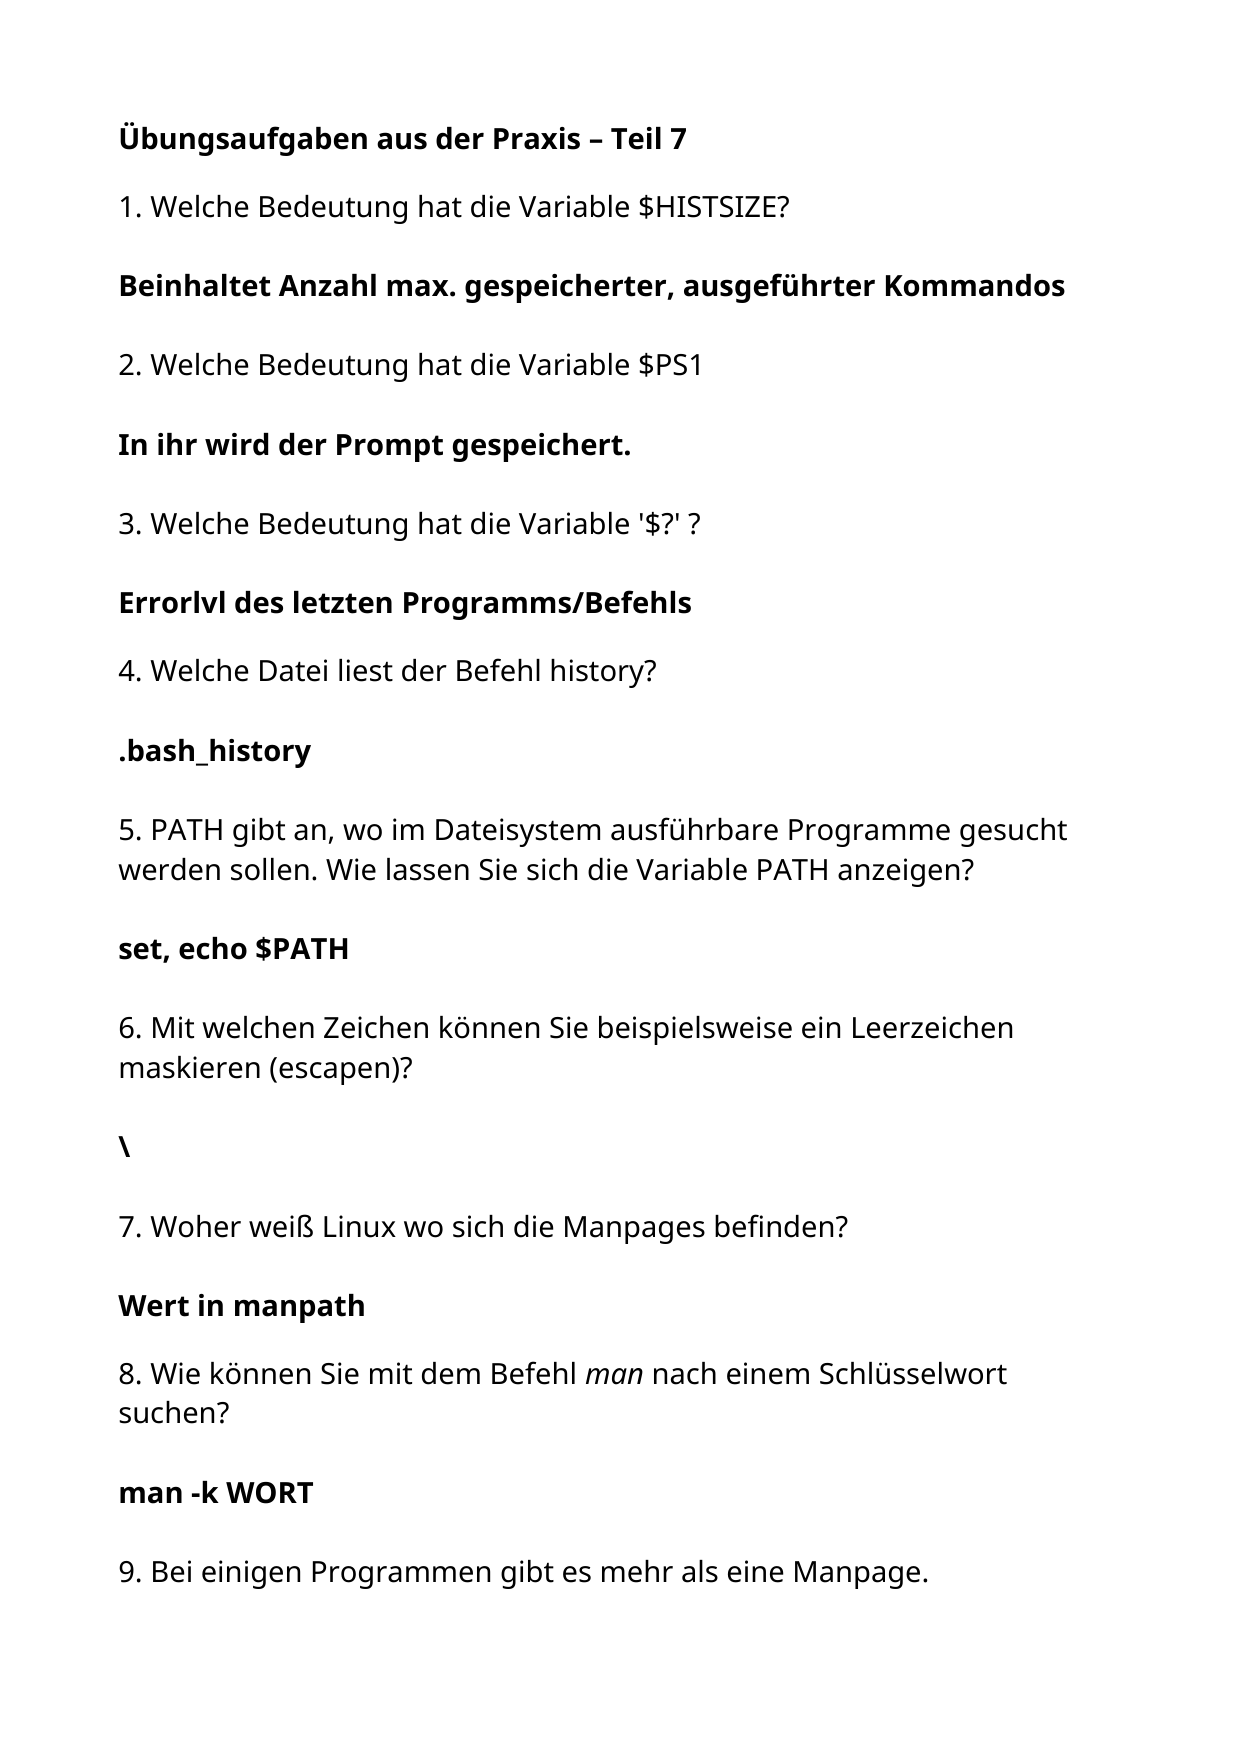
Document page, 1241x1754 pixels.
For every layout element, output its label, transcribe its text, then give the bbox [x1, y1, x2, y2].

text 8. Wie können Sie mit dem Befehl man nach einem Schlüsselwort suchen? man -k WORT 9. Bei einigen Programmen gibt es mehr als eine Manpage. [118, 1353, 1122, 1591]
text 1. Welche Bedeutung hat die Variable $HISTSIZE? Beinhaltet Anzahl max. gespeicherter, ausgeführter Kommandos 2. Welche Bedeutung hat die Variable $PS1 In ihr wird der Prompt gespeichert. 3. Welche Bedeutung hat die Variable '$?' ? Errorlvl des letzten Programms/Befehls [118, 186, 1122, 622]
text Übungsaufgaben aus der Praxis – Teil 7 [118, 118, 1122, 186]
text 4. Welche Datei liest der Befehl history? .bash_history 5. PATH gibt an, wo im Dateisystem ausführbare Programme gesucht werden sollen. Wie lassen Sie sich die Variable PATH anzeigen? set, echo $PATH 6. Mit welchen Zeichen können Sie beispielsweise ein Leerzeichen maskieren (escapen)? \ 7. Woher weiß Linux wo sich die Manpages befinden? [118, 650, 1122, 1246]
text Wert in manpath [118, 1246, 1122, 1353]
